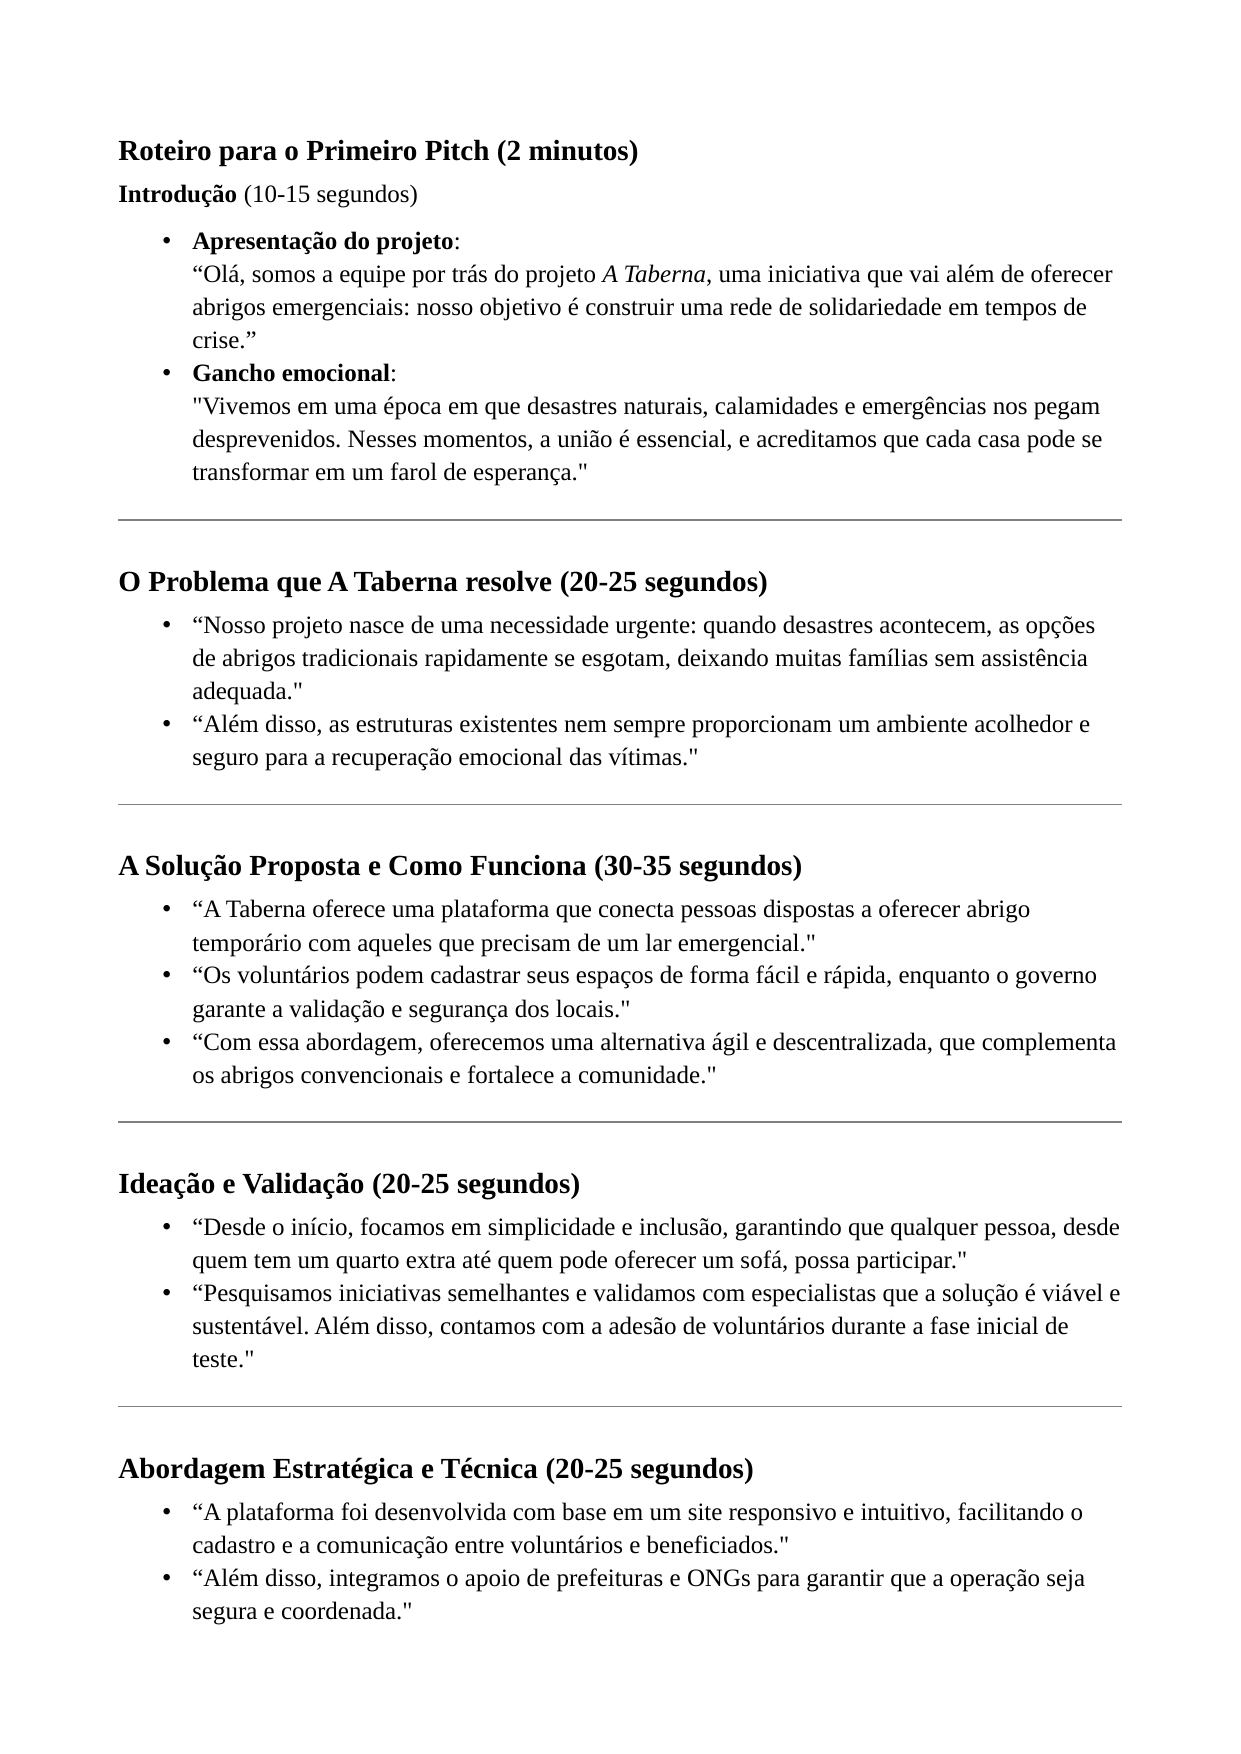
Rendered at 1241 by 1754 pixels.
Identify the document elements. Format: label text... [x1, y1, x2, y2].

list “Além disso, integramos o apoio de prefeituras e ONGs para garantir que a operação seja segura e coordenada." [162, 1563, 1122, 1624]
list “Além disso, as estruturas existentes nem sempre proporcionam um ambiente acolhedor e seguro para a recuperação emocional das vítimas." [162, 709, 1122, 771]
subtitle Abordagem Estratégica e Técnica (20-25 segundos) [118, 1451, 1122, 1484]
list “Os voluntários podem cadastrar seus espaços de forma fácil e rápida, enquanto o governo garante a validação e segurança dos locais." [162, 961, 1122, 1022]
list “Com essa abordagem, oferecemos uma alternativa ágil e descentralizada, que complementa os abrigos convencionais e fortalece a comunidade." [162, 1027, 1122, 1088]
list “A Taberna oferece uma plataforma que conecta pessoas dispostas a oferecer abrigo temporário com aqueles que precisam de um lar emergencial." [162, 894, 1122, 956]
list “Desde o início, focamos em simplicidade e inclusão, garantindo que qualquer pessoa, desde quem tem um quarto extra até quem pode oferecer um sofá, possa participar." [162, 1212, 1122, 1274]
list “Nosso projeto nasce de uma necessidade urgente: quando desastres acontecem, as opções de abrigos tradicionais rapidamente se esgotam, deixando muitas famílias sem assistência adequada." [162, 610, 1122, 705]
subtitle A Solução Proposta e Como Funciona (30-35 segundos) [118, 848, 1122, 882]
list “Pesquisamos iniciativas semelhantes e validamos com especialistas que a solução é viável e sustentável. Além disso, contamos com a adesão de voluntários durante a fase inicial de teste." [162, 1278, 1122, 1373]
subtitle Ideação e Validação (20-25 segundos) [118, 1166, 1122, 1200]
list Gancho emocional: "Vivemos em uma época em que desastres naturais, calamidades e emergências nos pegam desprevenidos. Nesses momentos, a união é essencial, e acreditamos que cada casa pode se transformar em um farol de esperança." [162, 358, 1122, 486]
text Introdução (10-15 segundos) [118, 179, 1122, 207]
list “A plataforma foi desenvolvida com base em um site responsivo e intuitivo, facilitando o cadastro e a comunicação entre voluntários e beneficiados." [162, 1497, 1122, 1558]
subtitle O Problema que A Taberna resolve (20-25 segundos) [118, 564, 1122, 597]
subtitle Roteiro para o Primeiro Pitch (2 minutos) [118, 133, 1122, 166]
list Apresentação do projeto: “Olá, somos a equipe por trás do projeto A Taberna, uma iniciativa que vai além de oferecer abrigos emergenciais: nosso objetivo é construir uma rede de solidariedade em tempos de crise.” [162, 226, 1122, 354]
